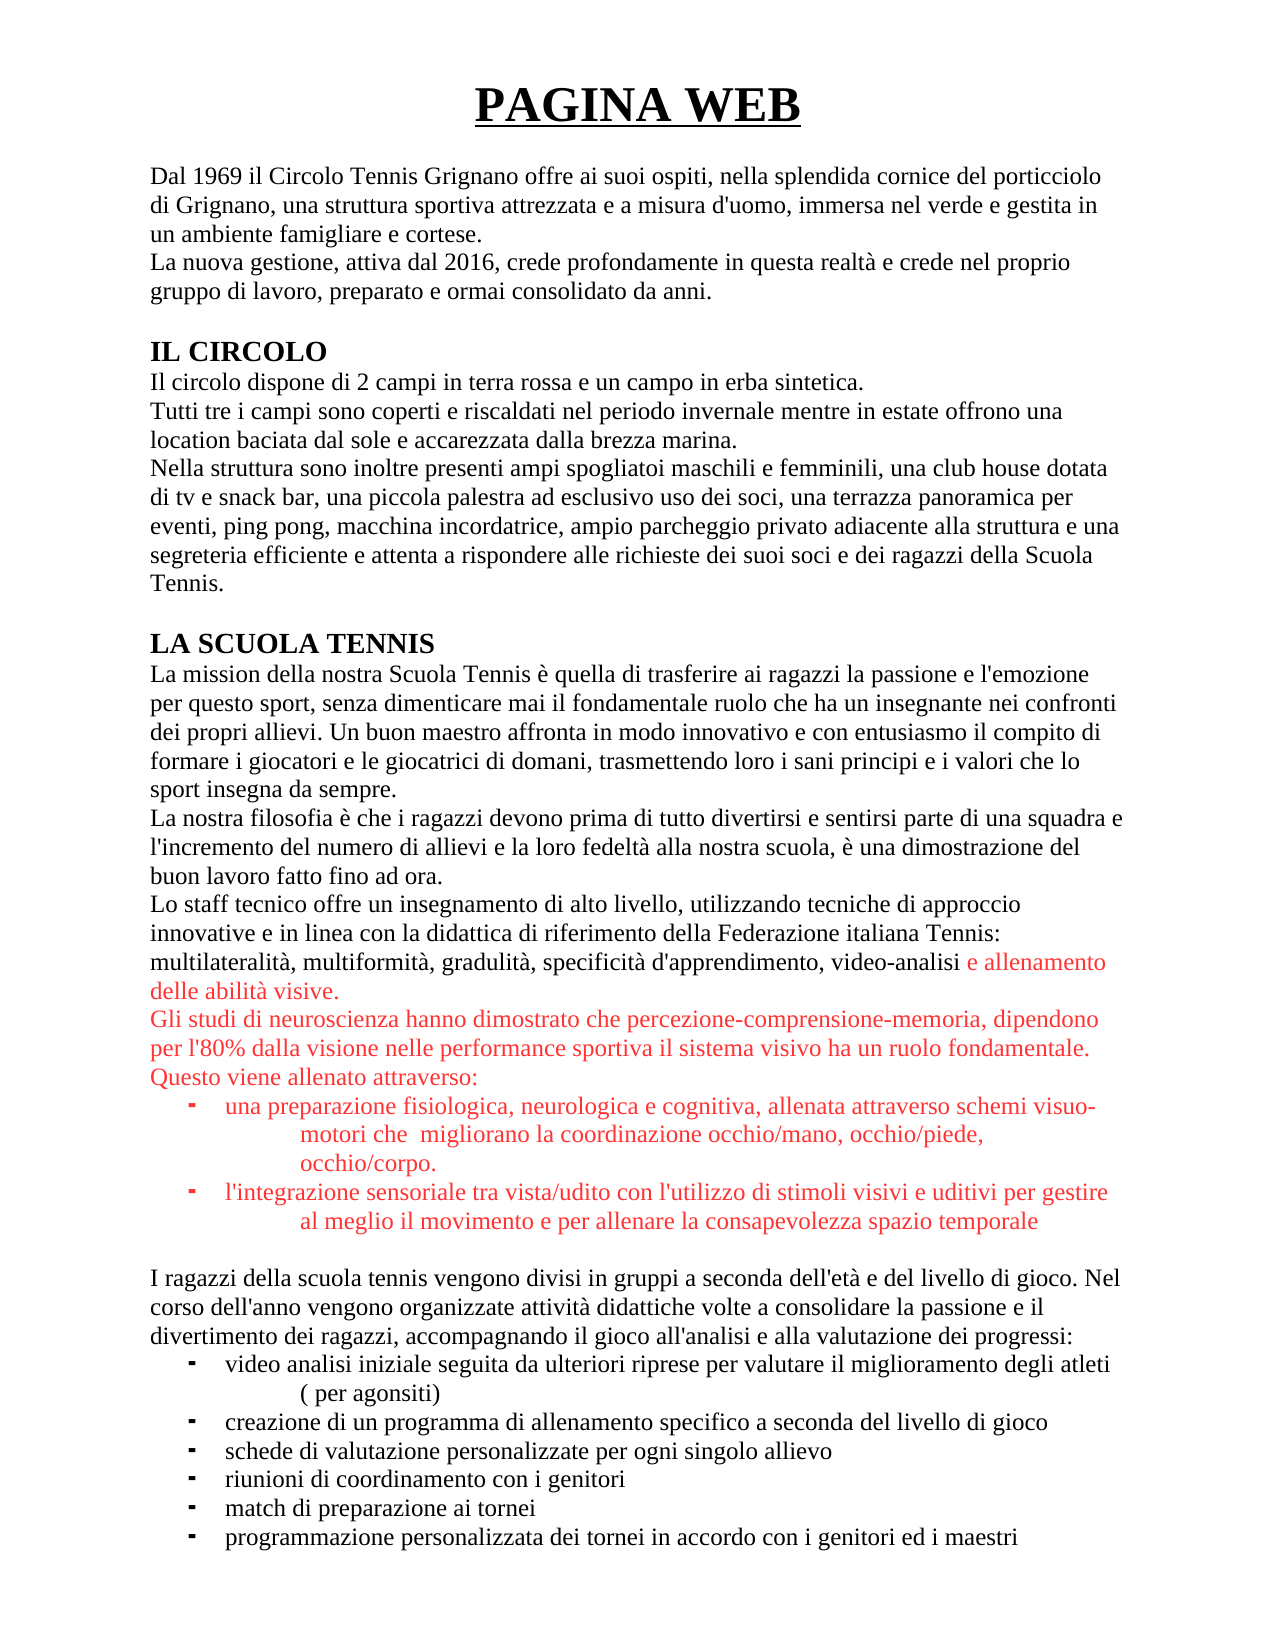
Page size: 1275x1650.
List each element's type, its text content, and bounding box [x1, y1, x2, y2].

text La nostra filosofia è che i ragazzi devono prima di tutto divertirsi e sentirsi parte di una squadra e l'incremento del numero di allievi e la loro fedeltà alla nostra scuola, è una dimostrazione del buon lavoro fatto fino ad ora. [150, 803, 1125, 889]
text La mission della nostra Scuola Tennis è quella di trasferire ai ragazzi la passione e l'emozione per questo sport, senza dimenticare mai il fondamentale ruolo che ha un insegnante nei confronti dei propri allievi. Un buon maestro affronta in modo innovativo e con entusiasmo il compito di formare i giocatori e le giocatrici di domani, trasmettendo loro i sani principi e i valori che lo sport insegna da sempre. [150, 659, 1125, 803]
text Dal 1969 il Circolo Tennis Grignano offre ai suoi ospiti, nella splendida cornice del porticciolo di Grignano, una struttura sportiva attrezzata e a misura d'uomo, immersa nel verde e gestita in un ambiente famigliare e cortese. [150, 161, 1125, 247]
text La nuova gestione, attiva dal 2016, crede profondamente in questa realtà e crede nel proprio gruppo di lavoro, preparato e ormai consolidato da anni. [150, 247, 1125, 305]
text PAGINA WEB [150, 75, 1125, 132]
text Gli studi di neuroscienza hanno dimostrato che percezione-comprensione-memoria, dipendono per l'80% dalla visione nelle performance sportiva il sistema visivo ha un ruolo fondamentale. Questo viene allenato attraverso: [150, 1004, 1125, 1091]
text LA SCUOLA TENNIS [150, 626, 1125, 659]
list creazione di un programma di allenamento specifico a seconda del livello di gioco [187, 1407, 1125, 1436]
list schede di valutazione personalizzate per ogni singolo allievo [187, 1436, 1125, 1464]
list una preparazione fisiologica, neurologica e cognitiva, allenata attraverso schemi visuo-motori che migliorano la coordinazione occhio/mano, occhio/piede, occhio/corpo. [187, 1091, 1125, 1177]
list riunioni di coordinamento con i genitori [187, 1464, 1125, 1493]
text Tutti tre i campi sono coperti e riscaldati nel periodo invernale mentre in estate offrono una location baciata dal sole e accarezzata dalla brezza marina. [150, 396, 1125, 453]
list video analisi iniziale seguita da ulteriori riprese per valutare il miglioramento degli atleti ( per agonsiti) [187, 1349, 1125, 1407]
text Il circolo dispone di 2 campi in terra rossa e un campo in erba sintetica. [150, 367, 1125, 396]
text Lo staff tecnico offre un insegnamento di alto livello, utilizzando tecniche di approccio innovative e in linea con la didattica di riferimento della Federazione italiana Tennis: multilateralità, multiformità, gradulità, specificità d'apprendimento, video-analisi e allenamento delle abilità visive. [150, 889, 1125, 1004]
list l'integrazione sensoriale tra vista/udito con l'utilizzo di stimoli visivi e uditivi per gestire al meglio il movimento e per allenare la consapevolezza spazio temporale [187, 1177, 1125, 1234]
text Nella struttura sono inoltre presenti ampi spogliatoi maschili e femminili, una club house dotata di tv e snack bar, una piccola palestra ad esclusivo uso dei soci, una terrazza panoramica per eventi, ping pong, macchina incordatrice, ampio parcheggio privato adiacente alla struttura e una segreteria efficiente e attenta a rispondere alle richieste dei suoi soci e dei ragazzi della Scuola Tennis. [150, 453, 1125, 597]
list match di preparazione ai tornei [187, 1493, 1125, 1522]
list programmazione personalizzata dei tornei in accordo con i genitori ed i maestri [187, 1522, 1125, 1551]
text I ragazzi della scuola tennis vengono divisi in gruppi a seconda dell'età e del livello di gioco. Nel corso dell'anno vengono organizzate attività didattiche volte a consolidare la passione e il divertimento dei ragazzi, accompagnando il gioco all'analisi e alla valutazione dei progressi: [150, 1263, 1125, 1349]
text IL CIRCOLO [150, 334, 1125, 367]
